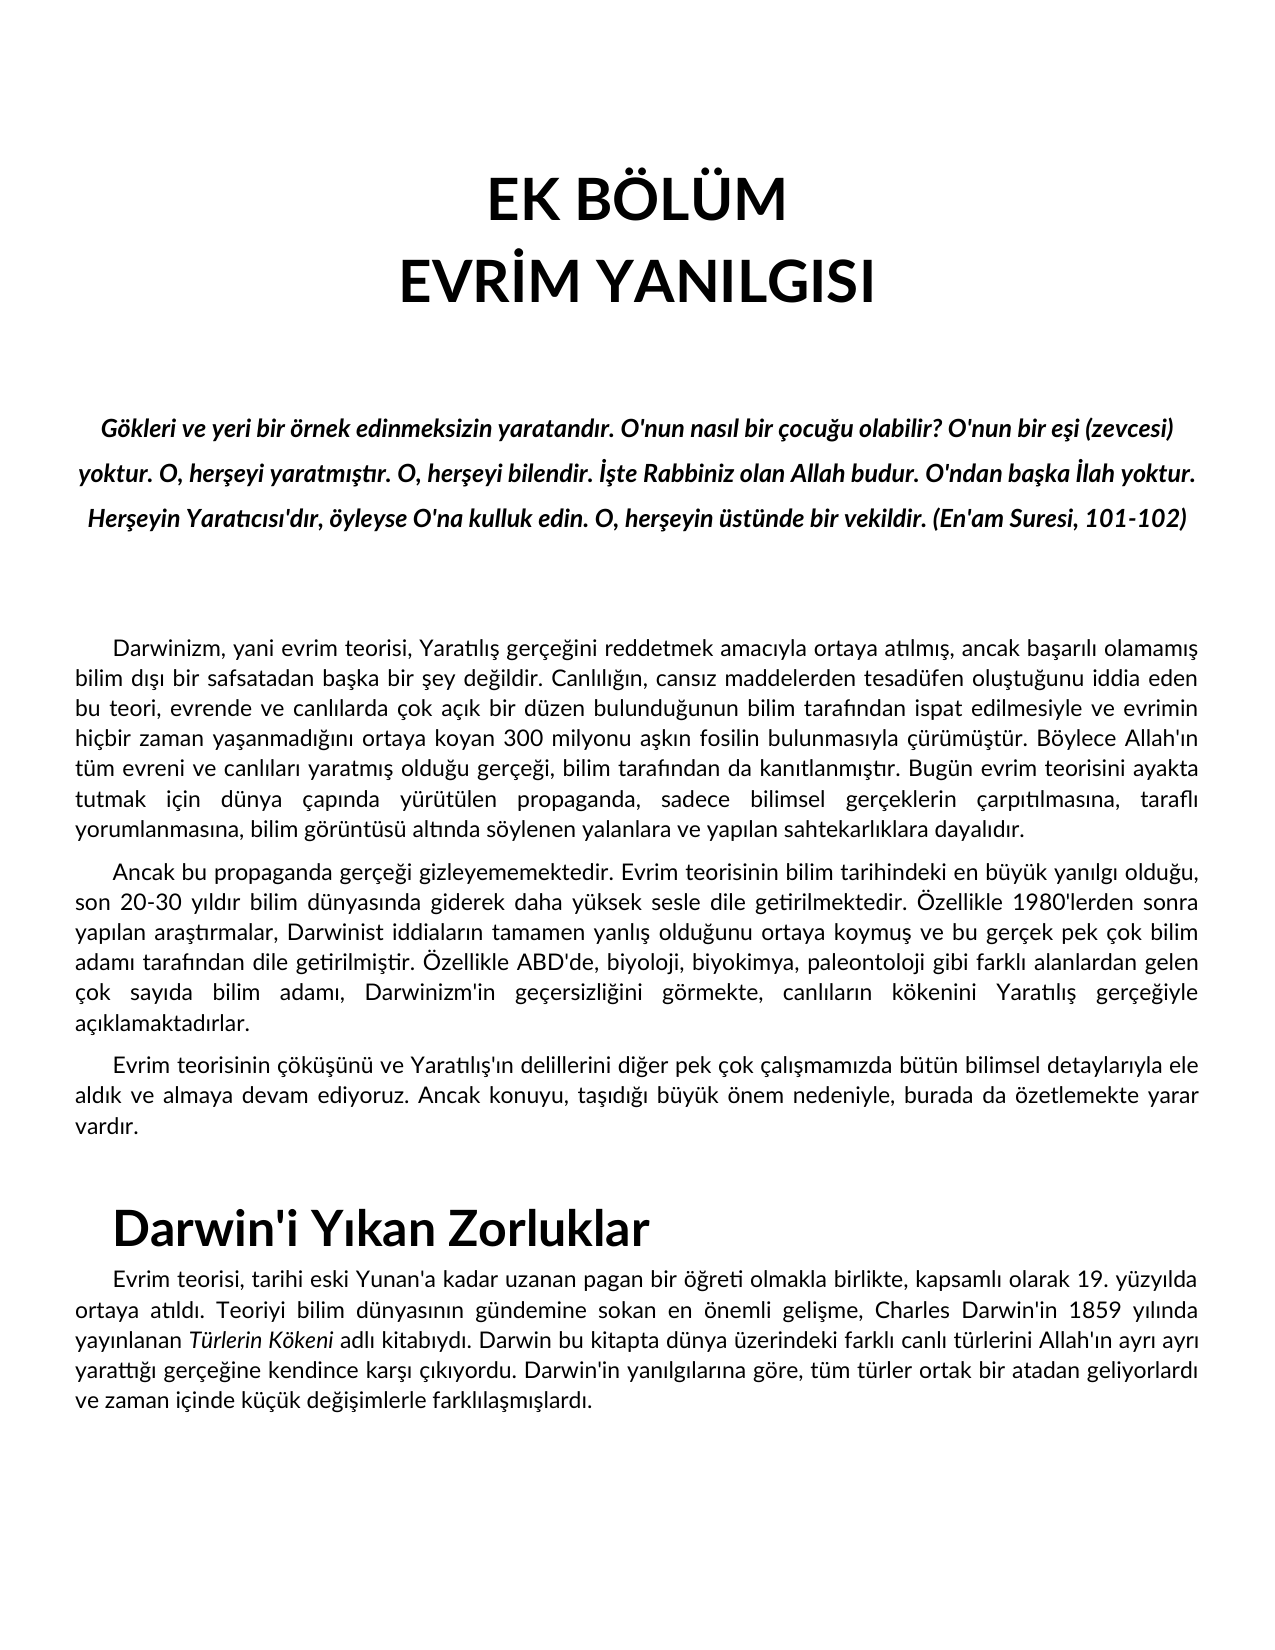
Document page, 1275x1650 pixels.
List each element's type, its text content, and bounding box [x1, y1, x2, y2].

text Gökleri ve yeri bir örnek edinmeksizin yaratandır. O'nun nasıl bir çocuğu olabilir? O'nun bir eşi (zevcesi) yoktur. O, herşeyi yaratmıştır. O, herşeyi bilendir. İşte Rabbiniz olan Allah budur. O'ndan başka İlah yoktur. Herşeyin Yaratıcısı'dır, öyleyse O'na kulluk edin. O, herşeyin üstünde bir vekildir. (En'am Suresi, 101-102) [75, 413, 1200, 533]
subtitle EK BÖLÜM [75, 162, 1200, 232]
text Ancak bu propaganda gerçeği gizleyememektedir. Evrim teorisinin bilim tarihindeki en büyük yanılgı olduğu, son 20-30 yıldır bilim dünyasında giderek daha yüksek sesle dile getirilmektedir. Özellikle 1980'lerden sonra yapılan araştırmalar, Darwinist iddiaların tamamen yanlış olduğunu ortaya koymuş ve bu gerçek pek çok bilim adamı tarafından dile getirilmiştir. Özellikle ABD'de, biyoloji, biyokimya, paleontoloji gibi farklı alanlardan gelen çok sayıda bilim adamı, Darwinizm'in geçersizliğini görmekte, canlıların kökenini Yaratılış gerçeğiyle açıklamaktadırlar. [75, 857, 1200, 1036]
text Evrim teorisi, tarihi eski Yunan'a kadar uzanan pagan bir öğreti olmakla birlikte, kapsamlı olarak 19. yüzyılda ortaya atıldı. Teoriyi bilim dünyasının gündemine sokan en önemli gelişme, Charles Darwin'in 1859 yılında yayınlanan Türlerin Kökeni adlı kitabıydı. Darwin bu kitapta dünya üzerindeki farklı canlı türlerini Allah'ın ayrı ayrı yarattığı gerçeğine kendince karşı çıkıyordu. Darwin'in yanılgılarına göre, tüm türler ortak bir atadan geliyorlardı ve zaman içinde küçük değişimlerle farklılaşmışlardı. [75, 1265, 1200, 1413]
text Evrim teorisinin çöküşünü ve Yaratılış'ın delillerini diğer pek çok çalışmamızda bütün bilimsel detaylarıyla ele aldık ve almaya devam ediyoruz. Ancak konuyu, taşıdığı büyük önem nedeniyle, burada da özetlemekte yarar vardır. [75, 1051, 1200, 1139]
subtitle Darwin'i Yıkan Zorluklar [112, 1197, 1200, 1257]
subtitle EVRİM YANILGISI [75, 245, 1200, 315]
text Darwinizm, yani evrim teorisi, Yaratılış gerçeğini reddetmek amacıyla ortaya atılmış, ancak başarılı olamamış bilim dışı bir safsatadan başka bir şey değildir. Canlılığın, cansız maddelerden tesadüfen oluştuğunu iddia eden bu teori, evrende ve canlılarda çok açık bir düzen bulunduğunun bilim tarafından ispat edilmesiyle ve evrimin hiçbir zaman yaşanmadığını ortaya koyan 300 milyonu aşkın fosilin bulunmasıyla çürümüştür. Böylece Allah'ın tüm evreni ve canlıları yaratmış olduğu gerçeği, bilim tarafından da kanıtlanmıştır. Bugün evrim teorisini ayakta tutmak için dünya çapında yürütülen propaganda, sadece bilimsel gerçeklerin çarpıtılmasına, taraflı yorumlanmasına, bilim görüntüsü altında söylenen yalanlara ve yapılan sahtekarlıklara dayalıdır. [75, 633, 1200, 842]
